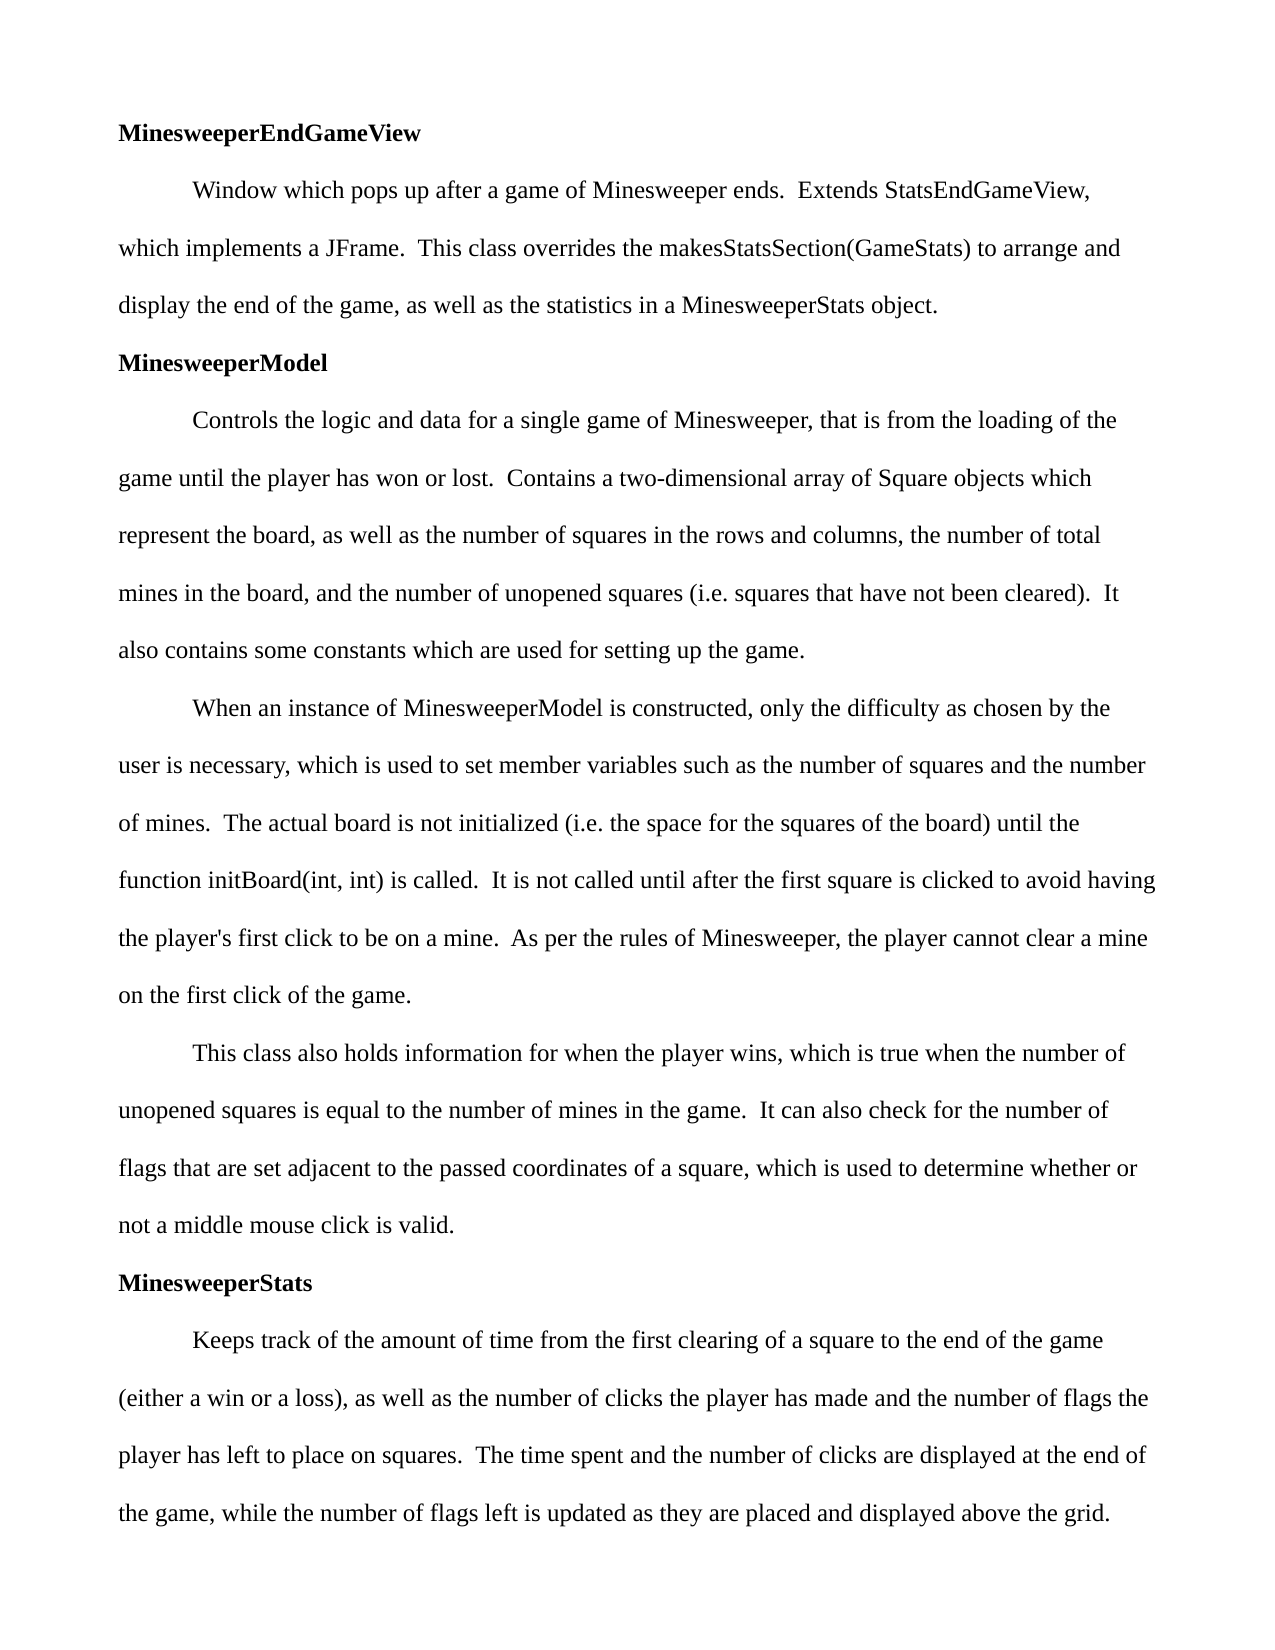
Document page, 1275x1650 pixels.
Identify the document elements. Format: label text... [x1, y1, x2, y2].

text MinesweeperModel [118, 348, 1157, 377]
text MinesweeperEndGameView [118, 118, 1157, 147]
text This class also holds information for when the player wins, which is true when the number of unopened squares is equal to the number of mines in the game. It can also check for the number of flags that are set adjacent to the passed coordinates of a square, which is used to determine whether or not a middle mouse click is valid. [118, 1038, 1157, 1239]
text MinesweeperStats [118, 1268, 1157, 1297]
text Window which pops up after a game of Minesweeper ends. Extends StatsEndGameView, which implements a JFrame. This class overrides the makesStatsSection(GameStats) to arrange and display the end of the game, as well as the statistics in a MinesweeperStats object. [118, 176, 1157, 319]
text When an instance of MinesweeperModel is constructed, only the difficulty as chosen by the user is necessary, which is used to set member variables such as the number of squares and the number of mines. The actual board is not initialized (i.e. the space for the squares of the board) until the function initBoard(int, int) is called. It is not called until after the first square is clicked to avoid having the player's first click to be on a mine. As per the rules of Minesweeper, the player cannot clear a mine on the first click of the game. [118, 693, 1157, 1009]
text Controls the logic and data for a single game of Minesweeper, that is from the loading of the game until the player has won or lost. Contains a two-dimensional array of Square objects which represent the board, as well as the number of squares in the rows and columns, the number of total mines in the board, and the number of unopened squares (i.e. squares that have not been cleared). It also contains some constants which are used for setting up the game. [118, 406, 1157, 664]
text Keeps track of the amount of time from the first clearing of a square to the end of the game (either a win or a loss), as well as the number of clicks the player has made and the number of flags the player has left to place on squares. The time spent and the number of clicks are displayed at the end of the game, while the number of flags left is updated as they are placed and displayed above the grid. [118, 1326, 1157, 1527]
